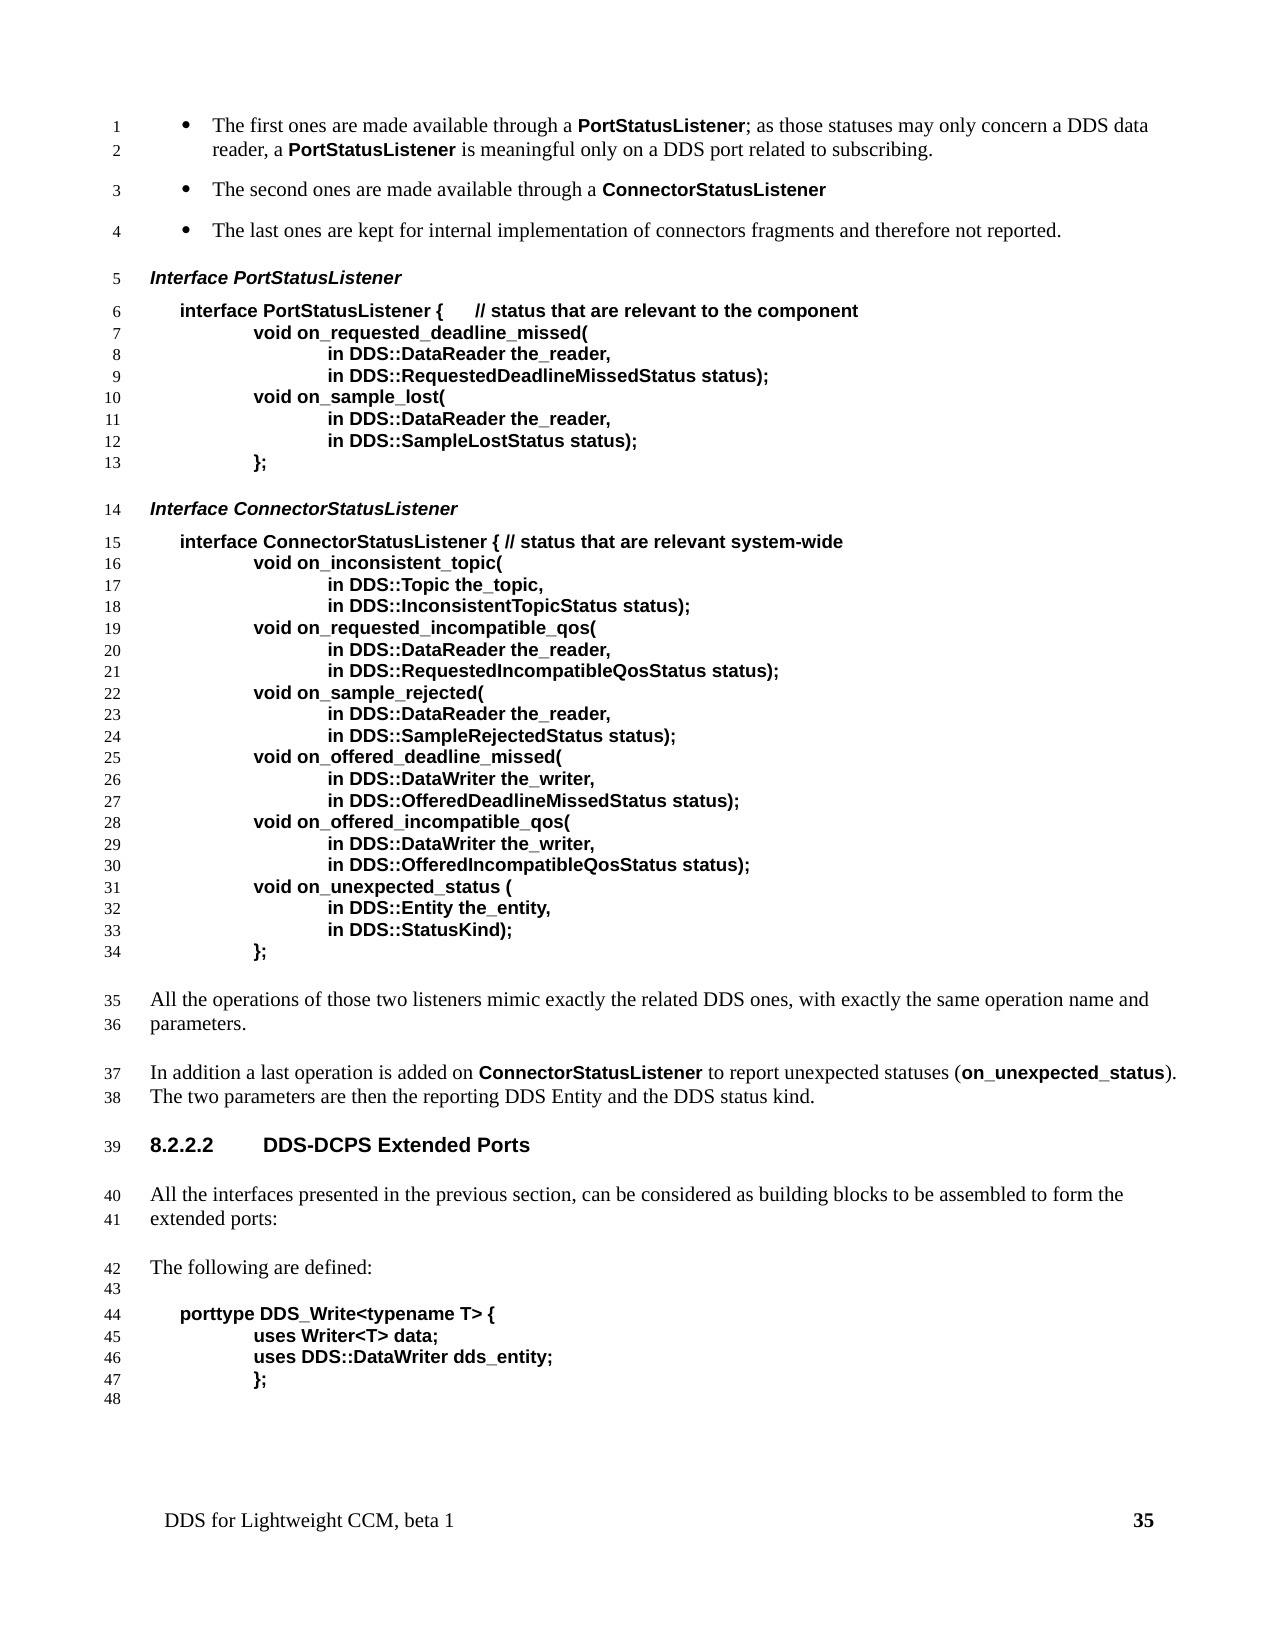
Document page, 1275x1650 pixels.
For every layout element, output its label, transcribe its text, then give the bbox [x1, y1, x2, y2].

text interface ConnectorStatusListener { // status that are relevant system-wide [179, 531, 1200, 552]
text }; [179, 451, 1200, 472]
list The last ones are kept for internal implementation of connectors fragments and therefore not reported. [182, 218, 1200, 242]
text in DDS::RequestedIncompatibleQosStatus status); [179, 660, 1200, 682]
text in DDS::DataReader the_reader, [179, 638, 1200, 660]
text in DDS::InconsistentTopicStatus status); [179, 595, 1200, 617]
subtitle DDS-DCPS Extended Ports [150, 1133, 1200, 1157]
text All the operations of those two listeners mimic exactly the related DDS ones, with exactly the same operation name and parameters. [150, 987, 1200, 1035]
text void on_unexpected_status ( [179, 876, 1200, 897]
text in DDS::DataReader the_reader, [179, 408, 1200, 429]
text in DDS::RequestedDeadlineMissedStatus status); [179, 365, 1200, 386]
text void on_inconsistent_topic( [179, 552, 1200, 574]
list The second ones are made available through a ConnectorStatusListener [182, 177, 1200, 201]
text in DDS::DataWriter the_writer, [179, 832, 1200, 854]
text }; [179, 940, 1200, 962]
text in DDS::OfferedIncompatibleQosStatus status); [179, 854, 1200, 876]
subtitle Interface PortStatusListener [150, 267, 1200, 288]
text uses Writer<T> data; [179, 1324, 1200, 1346]
text All the interfaces presented in the previous section, can be considered as building blocks to be assembled to form the extended ports: [150, 1182, 1200, 1230]
text interface PortStatusListener { // status that are relevant to the component [179, 300, 1200, 322]
text in DDS::OfferedDeadlineMissedStatus status); [179, 789, 1200, 811]
text porttype DDS_Write<typename T> { [179, 1303, 1200, 1324]
text }; [179, 1368, 1200, 1389]
text in DDS::DataWriter the_writer, [179, 768, 1200, 789]
text in DDS::Entity the_entity, [179, 897, 1200, 919]
text void on_offered_deadline_missed( [179, 746, 1200, 768]
text void on_sample_rejected( [179, 682, 1200, 703]
text in DDS::DataReader the_reader, [179, 703, 1200, 725]
text void on_requested_incompatible_qos( [179, 617, 1200, 638]
text in DDS::Topic the_topic, [179, 574, 1200, 595]
text In addition a last operation is added on ConnectorStatusListener to report unexpected statuses (on_unexpected_status). The two parameters are then the reporting DDS Entity and the DDS status kind. [150, 1059, 1200, 1108]
text in DDS::SampleLostStatus status); [179, 429, 1200, 451]
text The following are defined: [150, 1255, 1200, 1279]
text void on_sample_lost( [179, 386, 1200, 408]
text in DDS::DataReader the_reader, [179, 343, 1200, 365]
subtitle Interface ConnectorStatusListener [150, 497, 1200, 519]
text void on_requested_deadline_missed( [179, 322, 1200, 343]
text in DDS::SampleRejectedStatus status); [179, 725, 1200, 746]
text uses DDS::DataWriter dds_entity; [179, 1346, 1200, 1368]
list The first ones are made available through a PortStatusListener; as those statuses may only concern a DDS data reader, a PortStatusListener is meaningful only on a DDS port related to subscribing. [182, 112, 1200, 161]
text void on_offered_incompatible_qos( [179, 811, 1200, 832]
text in DDS::StatusKind); [179, 919, 1200, 940]
